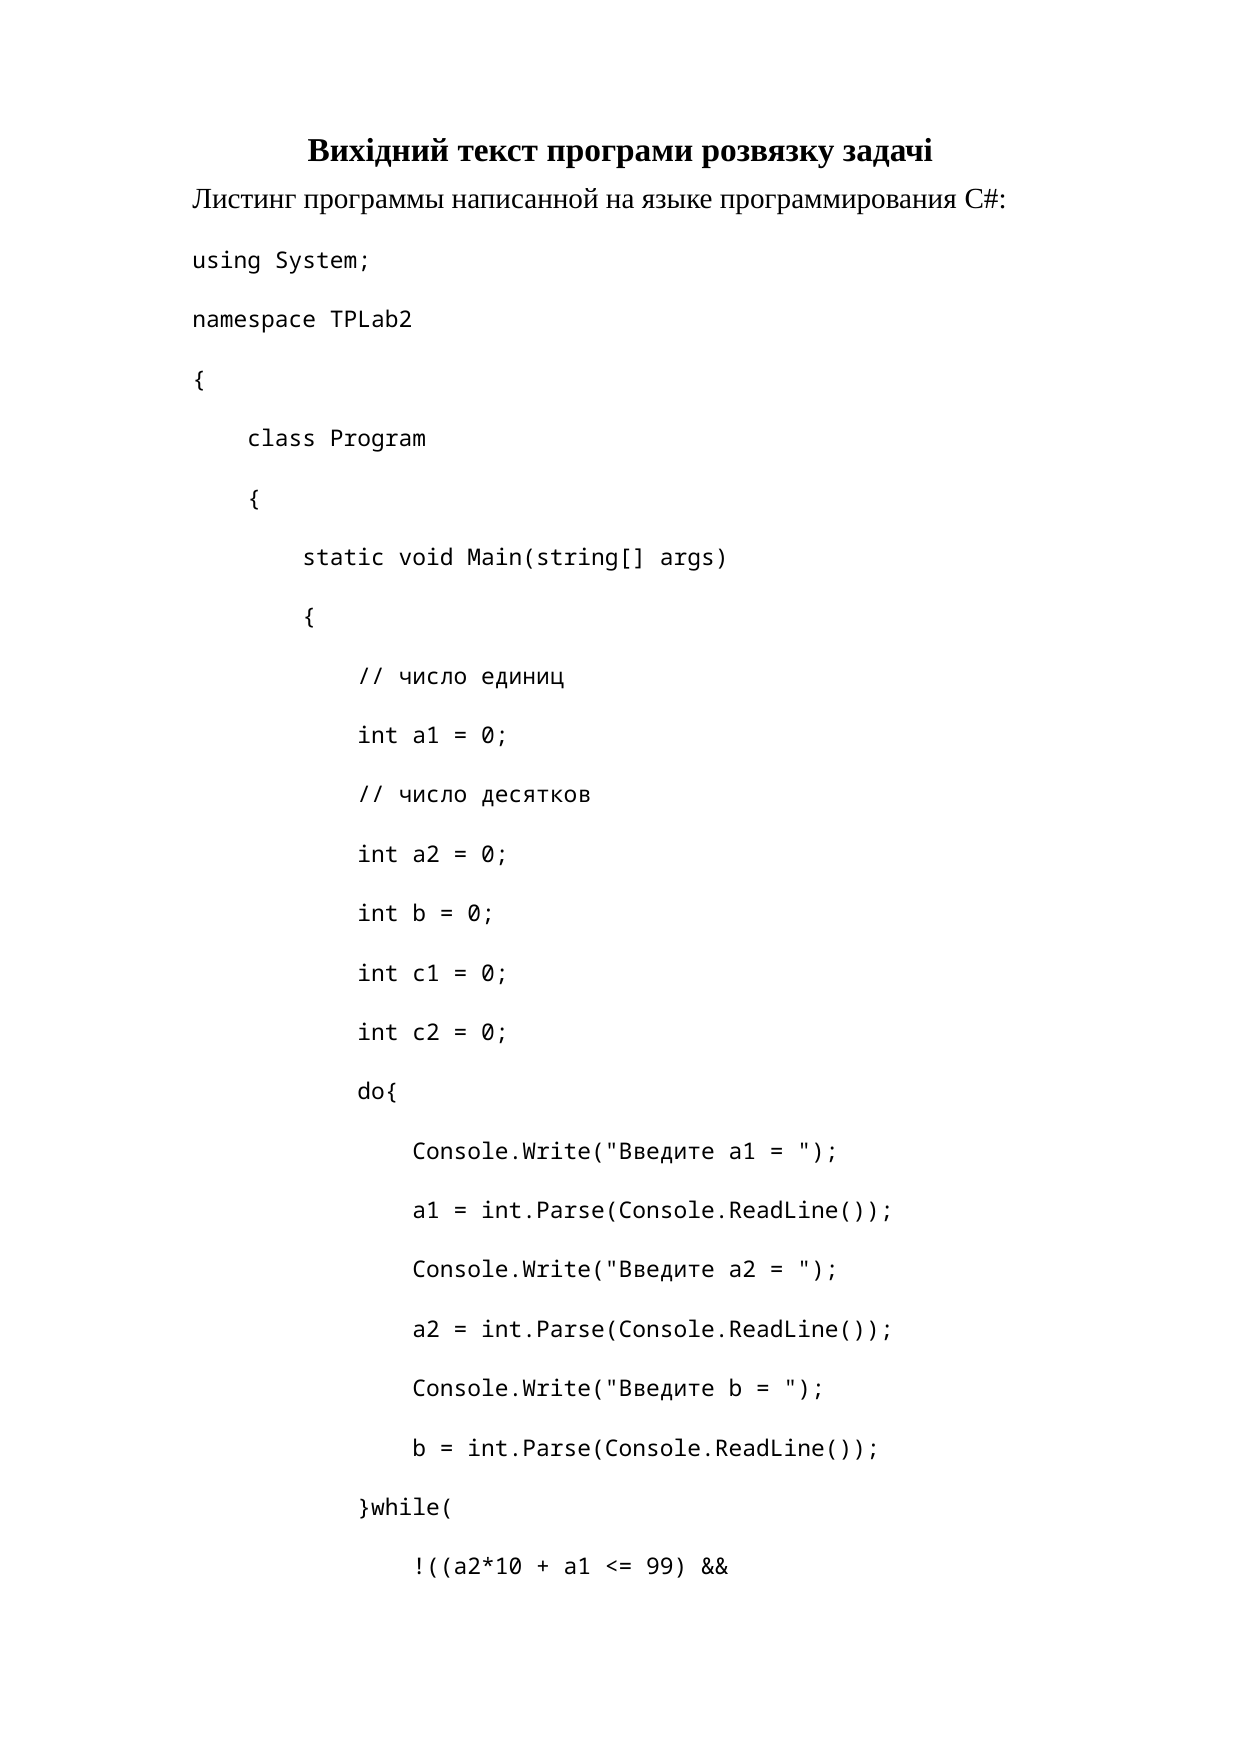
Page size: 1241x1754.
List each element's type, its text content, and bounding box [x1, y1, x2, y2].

text }while( [118, 1491, 1122, 1522]
text Листинг программы написанной на языке программирования С#: [118, 181, 1122, 215]
text a1 = int.Parse(Console.ReadLine()); [118, 1194, 1122, 1225]
text { [118, 600, 1122, 632]
text Console.Write("Введите a2 = "); [118, 1253, 1122, 1285]
text b = int.Parse(Console.ReadLine()); [118, 1432, 1122, 1463]
text Console.Write("Введите b = "); [118, 1372, 1122, 1403]
text !((a2*10 + a1 <= 99) && [118, 1550, 1122, 1582]
text int c1 = 0; [118, 957, 1122, 988]
text { [118, 482, 1122, 513]
text static void Main(string[] args) [118, 541, 1122, 572]
text Console.Write("Введите a1 = "); [118, 1135, 1122, 1166]
text int b = 0; [118, 897, 1122, 928]
text // число единиц [118, 660, 1122, 691]
text class Program [118, 422, 1122, 453]
text int a2 = 0; [118, 838, 1122, 869]
text { [118, 363, 1122, 394]
text // число десятков [118, 778, 1122, 810]
text namespace TPLab2 [118, 303, 1122, 335]
text int c2 = 0; [118, 1016, 1122, 1047]
subtitle Вихідний текст програми розвязку задачі [118, 131, 1122, 169]
text using System; [118, 244, 1122, 275]
text do{ [118, 1075, 1122, 1107]
text a2 = int.Parse(Console.ReadLine()); [118, 1313, 1122, 1344]
text int a1 = 0; [118, 719, 1122, 750]
